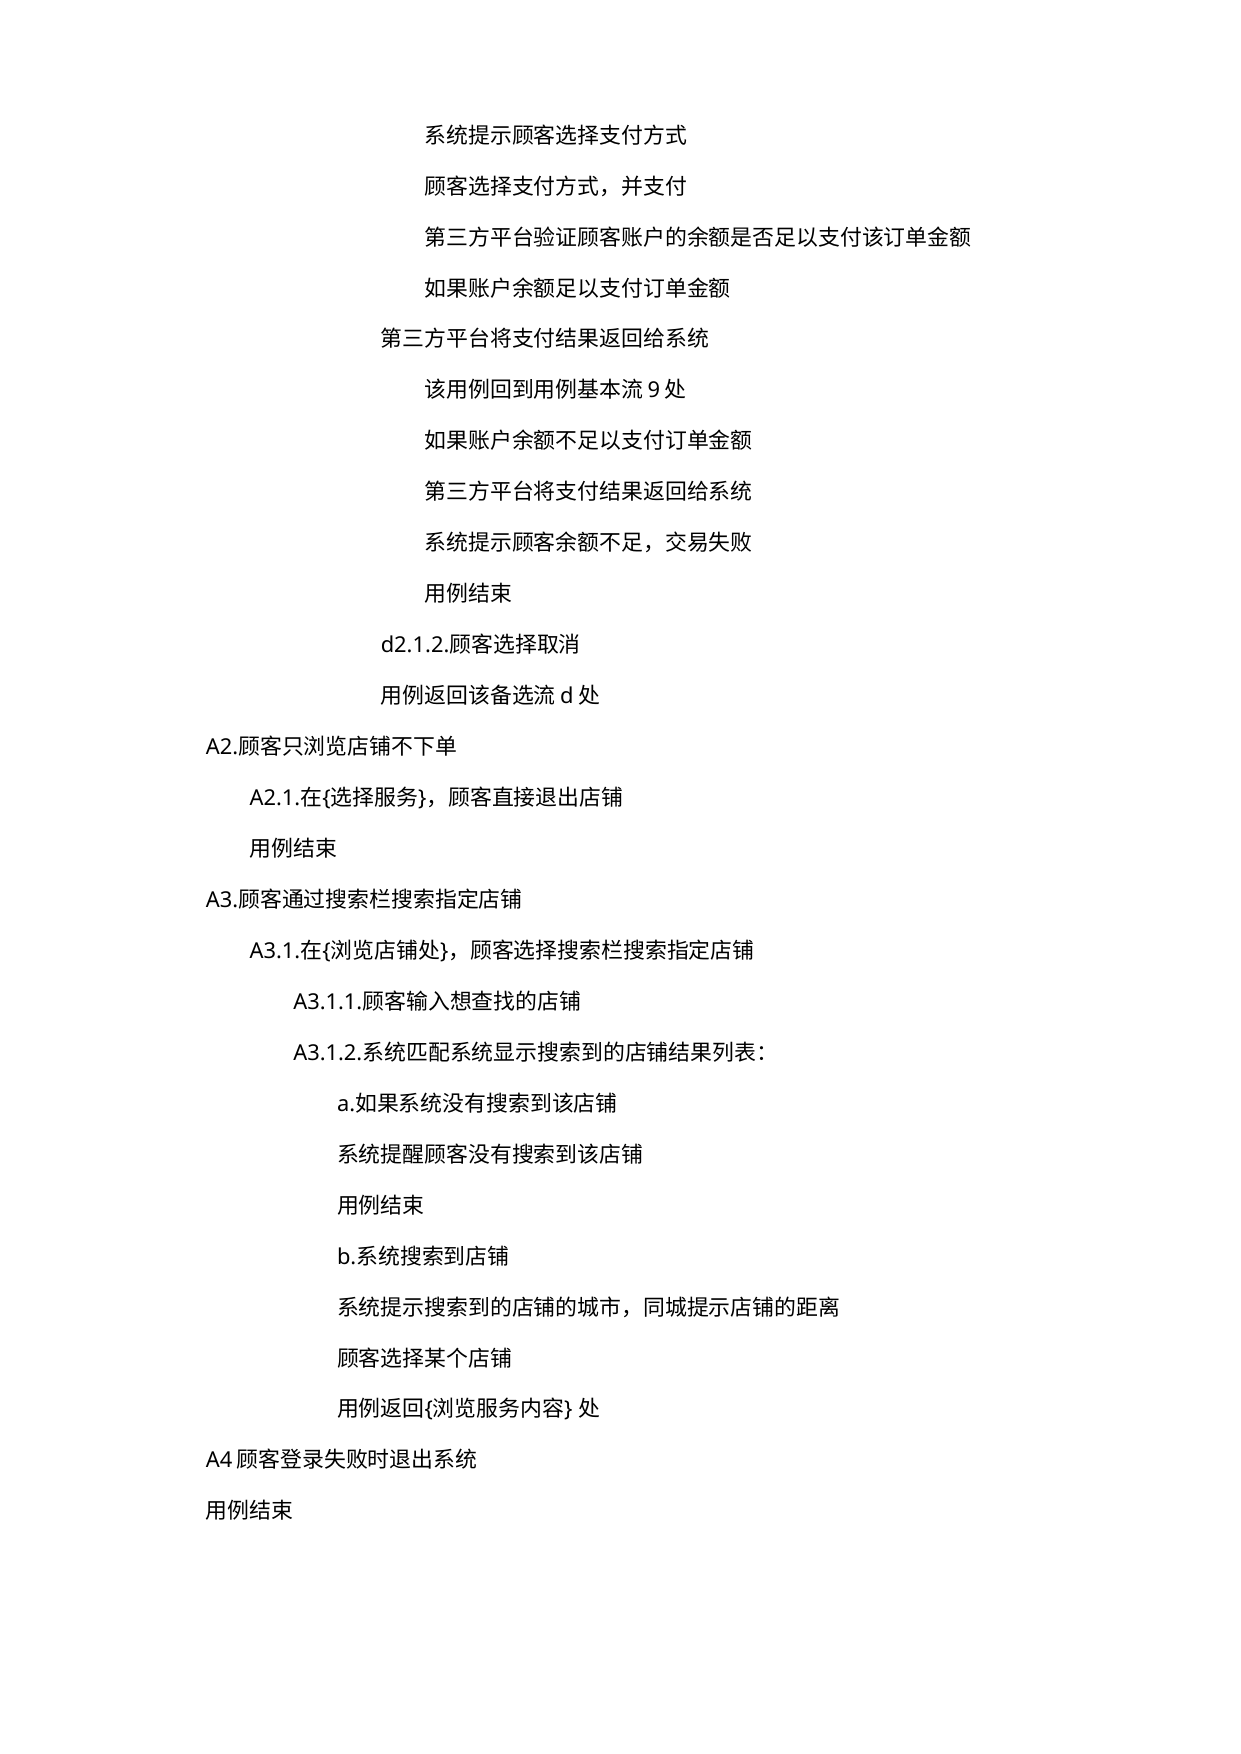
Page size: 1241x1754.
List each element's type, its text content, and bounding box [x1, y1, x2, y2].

text 该用例回到用例基本流9处 [381, 372, 1122, 404]
text 第三方平台将支付结果返回给系统 [162, 321, 1122, 353]
text 系统提示搜索到的店铺的城市，同城提示店铺的距离 [293, 1290, 1122, 1321]
text 如果账户余额不足以支付订单金额 [381, 423, 1122, 455]
text A3.1.2.系统匹配系统显示搜索到的店铺结果列表： [249, 1035, 1122, 1067]
text 顾客选择支付方式，并支付 [381, 169, 1122, 201]
text 用例返回{浏览服务内容} 处 [293, 1391, 1122, 1423]
text 系统提示顾客余额不足，交易失败 [381, 525, 1122, 557]
text 用例结束 [381, 576, 1122, 608]
text 用例返回该备选流d处 [337, 678, 1122, 710]
text 顾客选择某个店铺 [293, 1341, 1122, 1372]
text 用例结束 [162, 1493, 1122, 1525]
text 系统提示顾客选择支付方式 [381, 118, 1122, 150]
text A4顾客登录失败时退出系统 [162, 1442, 1122, 1474]
text A2.1.在{选择服务}，顾客直接退出店铺 [206, 780, 1122, 812]
text d2.1.2.顾客选择取消 [337, 627, 1122, 659]
text 用例结束 [293, 1188, 1122, 1219]
text 第三方平台验证顾客账户的余额是否足以支付该订单金额 [381, 220, 1122, 251]
text 如果账户余额足以支付订单金额 [381, 271, 1122, 302]
text A3.1.在{浏览店铺处}，顾客选择搜索栏搜索指定店铺 [206, 933, 1122, 965]
text A3.顾客通过搜索栏搜索指定店铺 [162, 882, 1122, 914]
text b.系统搜索到店铺 [293, 1239, 1122, 1271]
text 第三方平台将支付结果返回给系统 [381, 474, 1122, 506]
text 系统提醒顾客没有搜索到该店铺 [293, 1137, 1122, 1169]
text 用例结束 [206, 831, 1122, 863]
text A2.顾客只浏览店铺不下单 [162, 729, 1122, 761]
text A3.1.1.顾客输入想查找的店铺 [249, 984, 1122, 1016]
text a.如果系统没有搜索到该店铺 [293, 1086, 1122, 1118]
